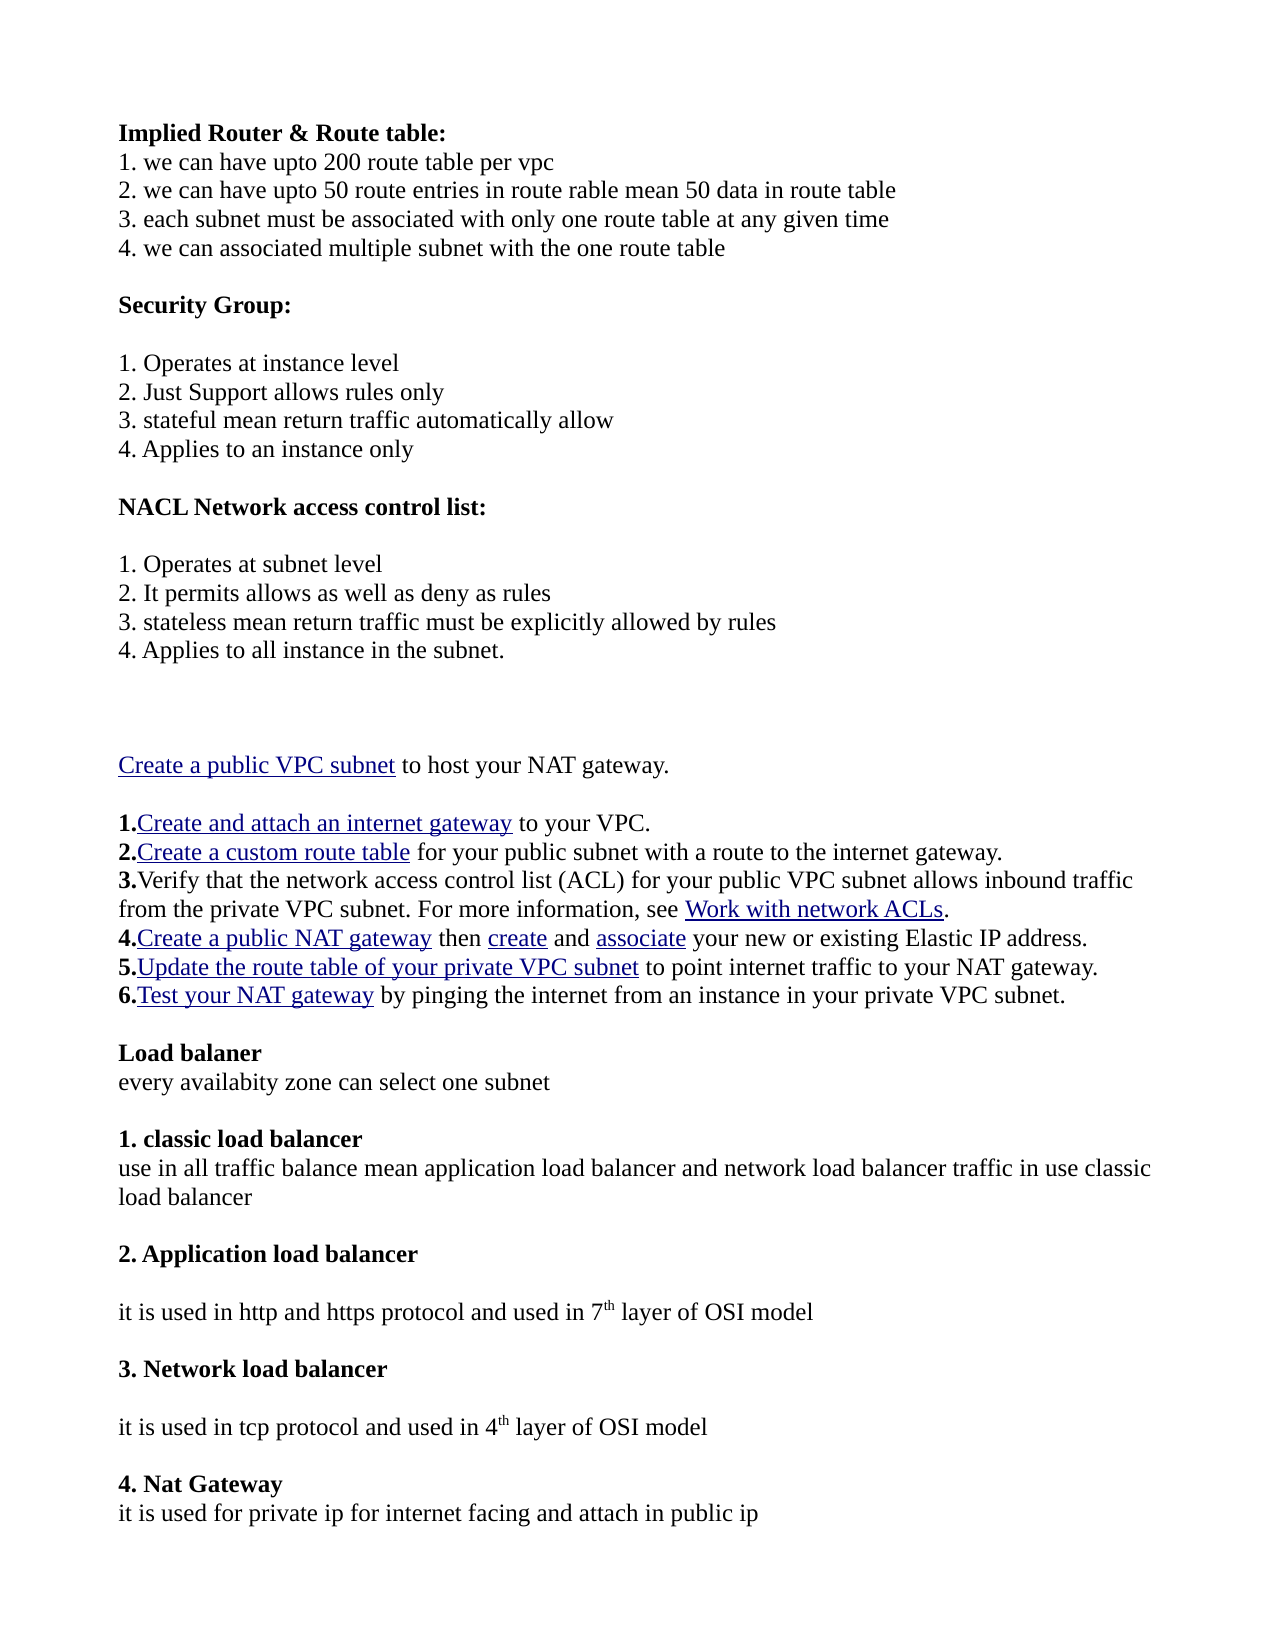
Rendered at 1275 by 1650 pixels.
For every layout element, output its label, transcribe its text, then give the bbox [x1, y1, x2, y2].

text 2. Application load balancer [118, 1239, 1157, 1268]
text NACL Network access control list: [118, 492, 1157, 521]
text use in all traffic balance mean application load balancer and network load balancer traffic in use classic load balancer [118, 1153, 1157, 1211]
text 2. Just Support allows rules only [118, 377, 1157, 406]
text 1. Operates at instance level [118, 348, 1157, 377]
list Create a public NAT gateway then create and associate your new or existing Elastic IP address. [118, 923, 1157, 952]
text 4. Applies to an instance only [118, 434, 1157, 463]
list Create and attach an internet gateway to your VPC. [118, 808, 1157, 837]
list Update the route table of your private VPC subnet to point internet traffic to your NAT gateway. [118, 952, 1157, 981]
text it is used in tcp protocol and used in 4th layer of OSI model [118, 1412, 1157, 1441]
list Create a custom route table for your public subnet with a route to the internet gateway. [118, 837, 1157, 866]
text it is used in http and https protocol and used in 7th layer of OSI model [118, 1297, 1157, 1326]
text 2. It permits allows as well as deny as rules [118, 578, 1157, 607]
text 4. Applies to all instance in the subnet. [118, 636, 1157, 664]
text 4. Nat Gateway [118, 1469, 1157, 1498]
text Security Group: [118, 291, 1157, 319]
text Implied Router & Route table: [118, 118, 1157, 147]
text 1. Operates at subnet level [118, 549, 1157, 578]
text it is used for private ip for internet facing and attach in public ip [118, 1498, 1157, 1527]
list Test your NAT gateway by pinging the internet from an instance in your private VPC subnet. [118, 981, 1157, 1009]
text 3. stateful mean return traffic automatically allow [118, 406, 1157, 434]
text 3. each subnet must be associated with only one route table at any given time [118, 204, 1157, 233]
text Load balaner [118, 1038, 1157, 1067]
text 3. stateless mean return traffic must be explicitly allowed by rules [118, 607, 1157, 636]
text every availabity zone can select one subnet [118, 1067, 1157, 1096]
text Create a public VPC subnet to host your NAT gateway. [118, 751, 1157, 779]
text 4. we can associated multiple subnet with the one route table [118, 233, 1157, 262]
text 1. we can have upto 200 route table per vpc [118, 147, 1157, 176]
text 1. classic load balancer [118, 1124, 1157, 1153]
text 2. we can have upto 50 route entries in route rable mean 50 data in route table [118, 176, 1157, 204]
text 3. Network load balancer [118, 1354, 1157, 1383]
list Verify that the network access control list (ACL) for your public VPC subnet allows inbound traffic from the private VPC subnet. For more information, see Work with network ACLs. [118, 866, 1157, 923]
